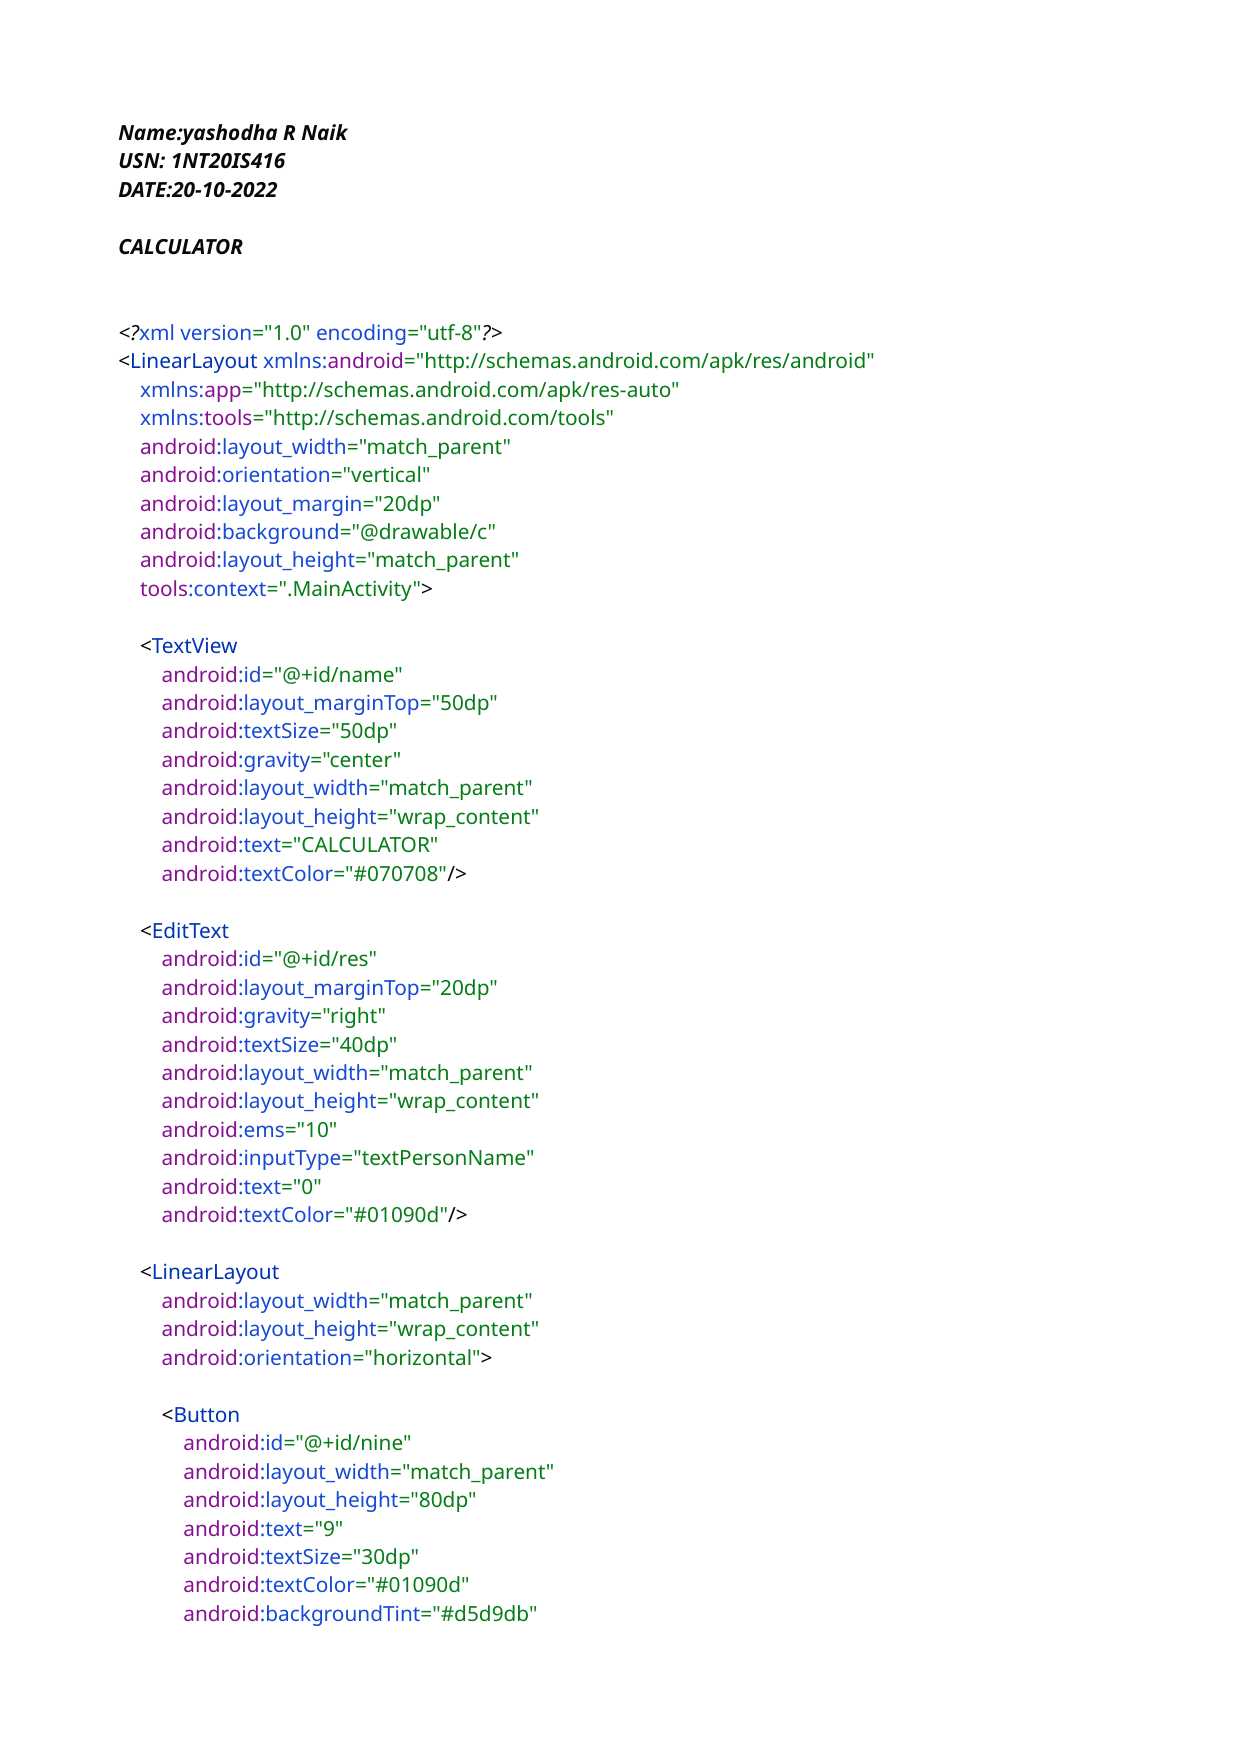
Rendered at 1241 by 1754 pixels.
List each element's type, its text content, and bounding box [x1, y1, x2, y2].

text DATE:20-10-2022 [118, 175, 1122, 203]
text CALCULATOR [118, 232, 1122, 261]
text <?xml version="1.0" encoding="utf-8"?> <LinearLayout xmlns:android="http://schemas.android.com/apk/res/android" xmlns:app="http://schemas.android.com/apk/res-auto" xmlns:tools="http://schemas.android.com/tools" android:layout_width="match_parent" android:orientation="vertical" android:layout_margin="20dp" android:background="@drawable/c" android:layout_height="match_parent" tools:context=".MainActivity"> <TextView android:id="@+id/name" android:layout_marginTop="50dp" android:textSize="50dp" android:gravity="center" android:layout_width="match_parent" android:layout_height="wrap_content" android:text="CALCULATOR" android:textColor="#070708"/> <EditText android:id="@+id/res" android:layout_marginTop="20dp" android:gravity="right" android:textSize="40dp" android:layout_width="match_parent" android:layout_height="wrap_content" android:ems="10" android:inputType="textPersonName" android:text="0" android:textColor="#01090d"/> <LinearLayout android:layout_width="match_parent" android:layout_height="wrap_content" android:orientation="horizontal"> <Button android:id="@+id/nine" android:layout_width="match_parent" android:layout_height="80dp" android:text="9" android:textSize="30dp" android:textColor="#01090d" android:backgroundTint="#d5d9db" [118, 318, 1122, 1627]
text Name:yashodha R Naik [118, 118, 1122, 147]
text USN: 1NT20IS416 [118, 147, 1122, 175]
